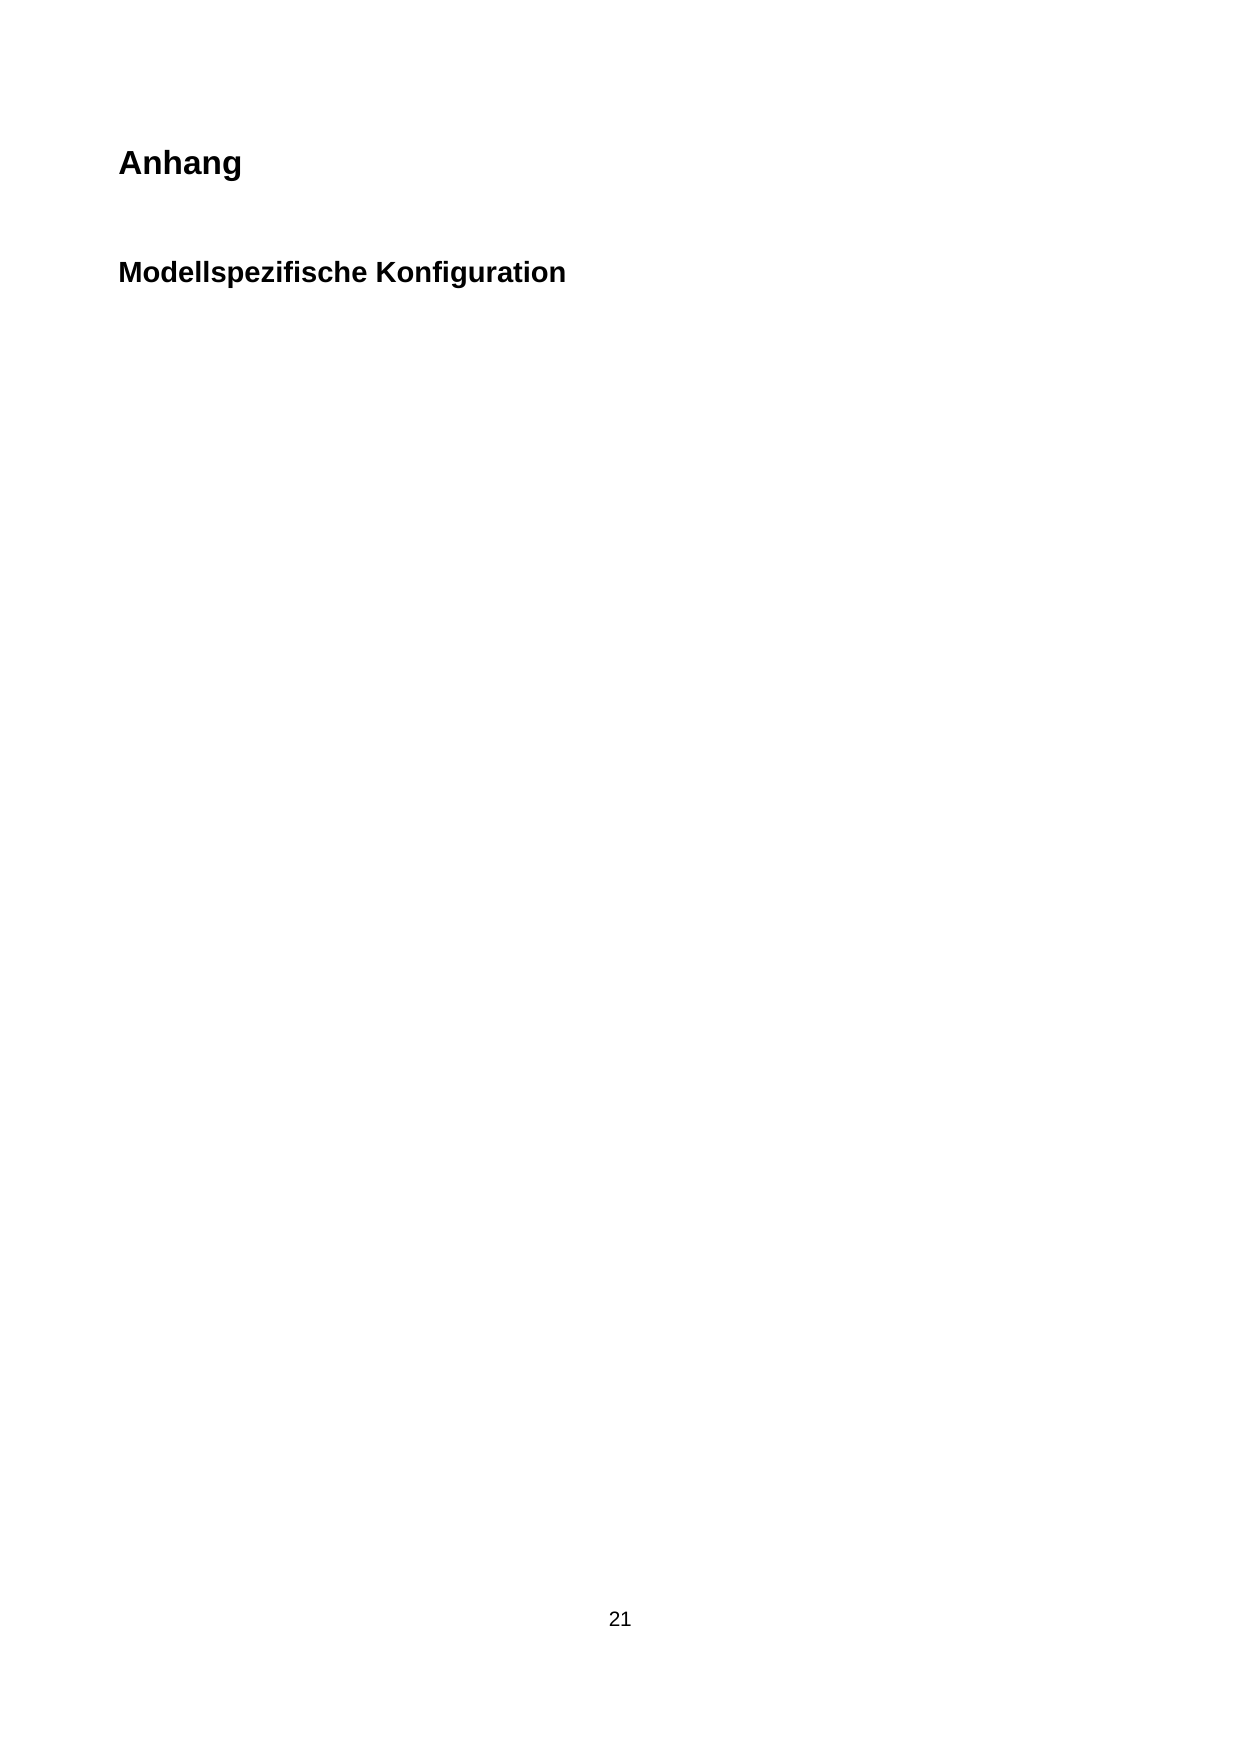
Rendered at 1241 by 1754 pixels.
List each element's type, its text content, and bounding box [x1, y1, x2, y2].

subtitle Anhang [118, 143, 1122, 182]
subtitle Modellspezifische Konfiguration [118, 256, 1122, 289]
